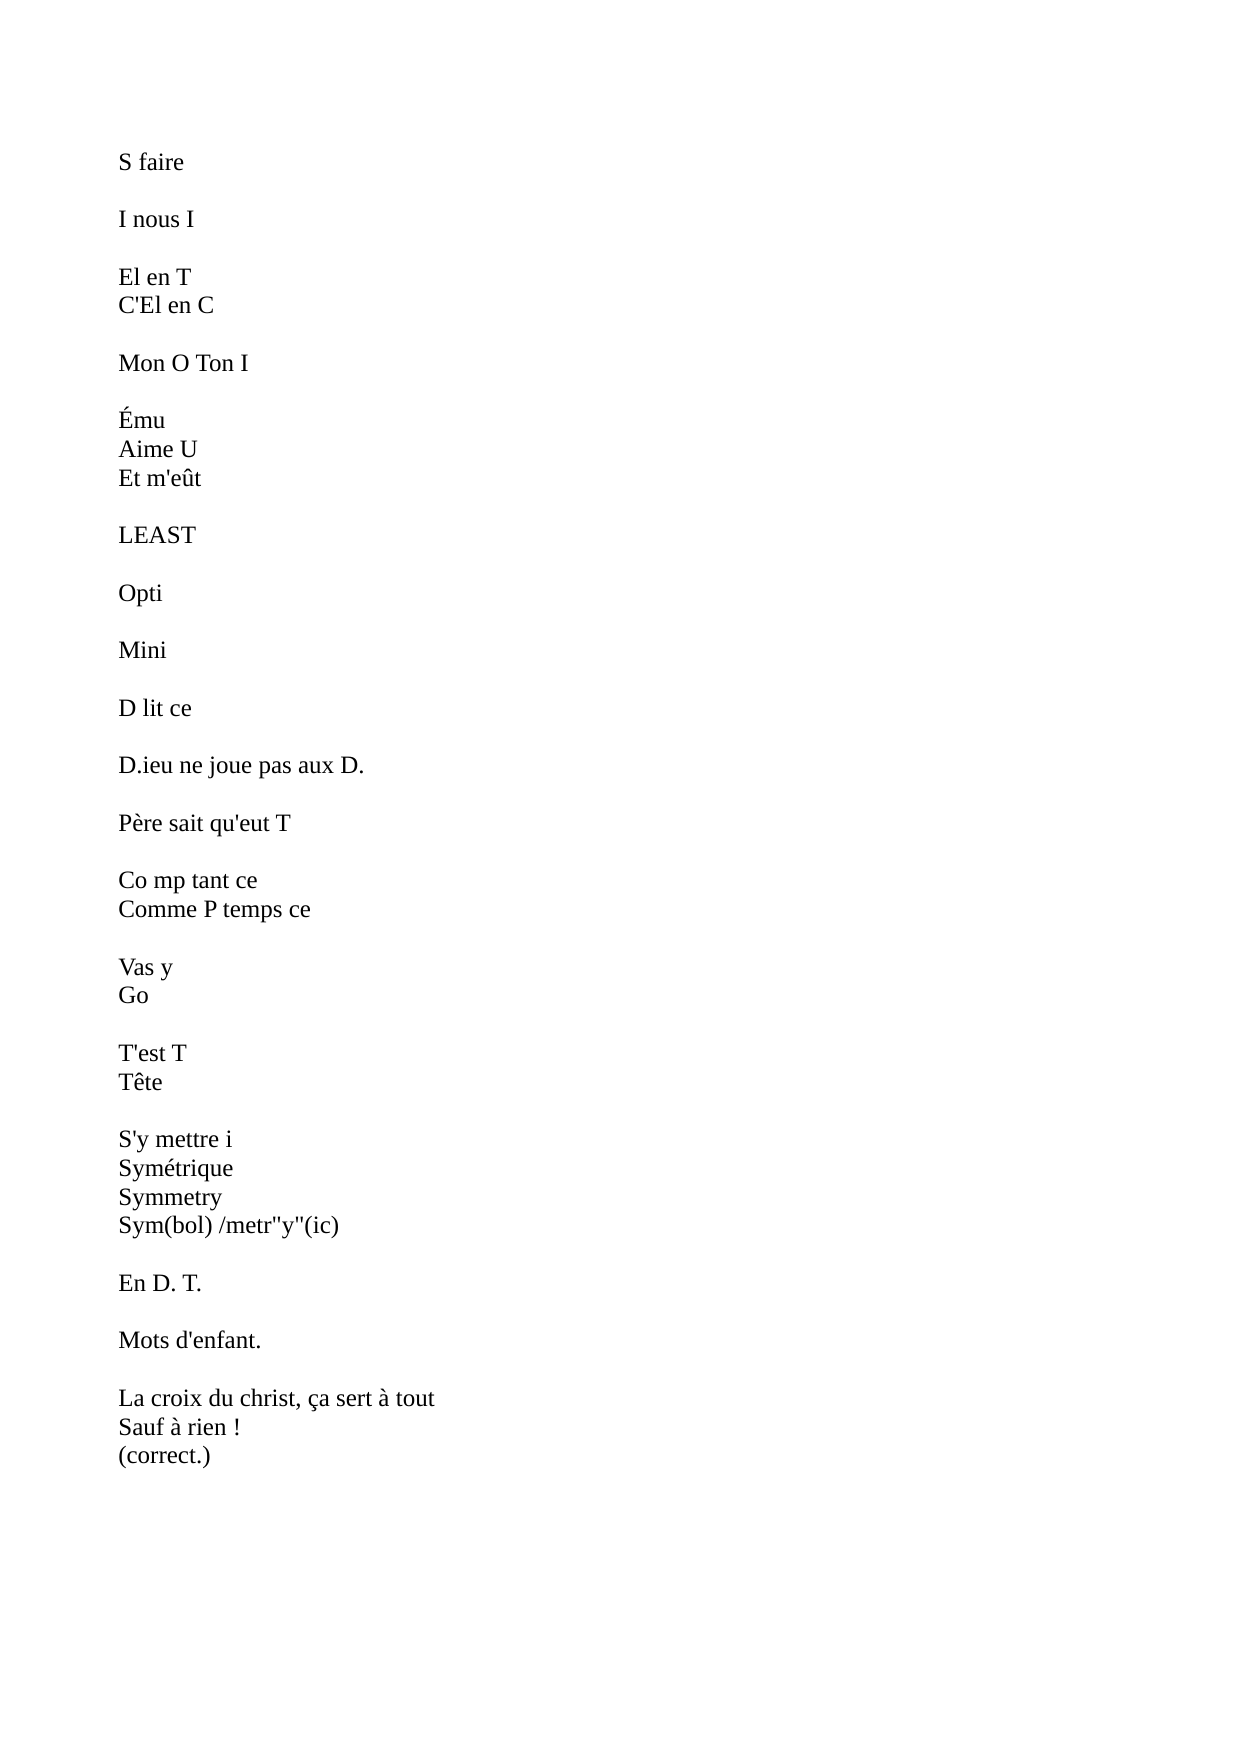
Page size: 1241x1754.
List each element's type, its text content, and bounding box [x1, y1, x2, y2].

text Sym(bol) /metr"y"(ic) [118, 1211, 1122, 1239]
text La croix du christ, ça sert à tout [118, 1383, 1122, 1412]
text Comme P temps ce [118, 894, 1122, 923]
text C'El en C [118, 291, 1122, 319]
text T'est T [118, 1038, 1122, 1067]
text Mon O Ton I [118, 348, 1122, 377]
text Ému [118, 406, 1122, 434]
text Père sait qu'eut T [118, 808, 1122, 837]
text I nous I [118, 204, 1122, 233]
text S'y mettre i [118, 1124, 1122, 1153]
text Symétrique [118, 1153, 1122, 1182]
text Go [118, 981, 1122, 1009]
text El en T [118, 262, 1122, 291]
text Sauf à rien ! [118, 1412, 1122, 1441]
text Tête [118, 1067, 1122, 1096]
text Vas y [118, 952, 1122, 981]
text Symmetry [118, 1182, 1122, 1211]
text Opti [118, 578, 1122, 607]
text LEAST [118, 521, 1122, 549]
text En D. T. [118, 1268, 1122, 1297]
text D lit ce [118, 693, 1122, 722]
text Co mp tant ce [118, 866, 1122, 894]
text D.ieu ne joue pas aux D. [118, 751, 1122, 779]
text Mini [118, 636, 1122, 664]
text Et m'eût [118, 463, 1122, 492]
text Mots d'enfant. [118, 1326, 1122, 1354]
text (correct.) [118, 1441, 1122, 1469]
text Aime U [118, 434, 1122, 463]
text S faire [118, 147, 1122, 176]
